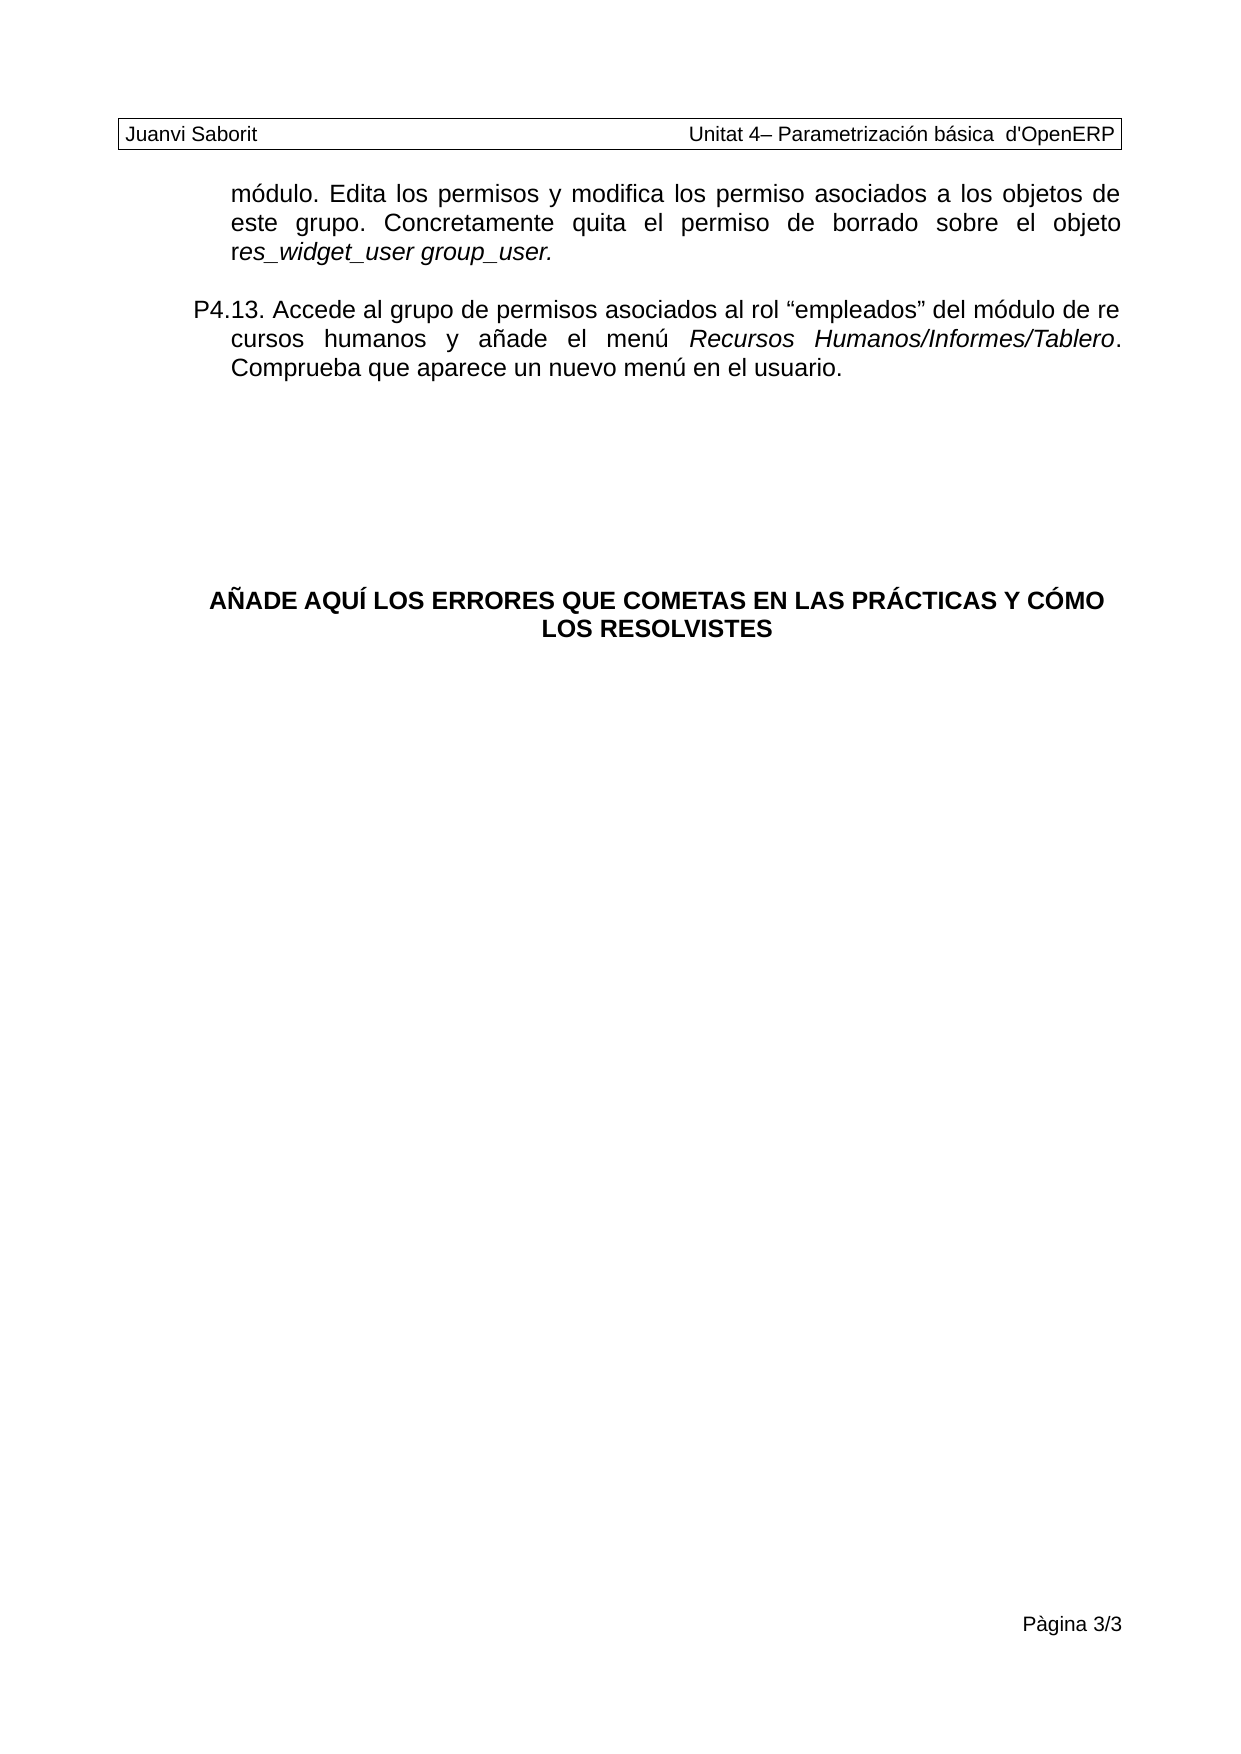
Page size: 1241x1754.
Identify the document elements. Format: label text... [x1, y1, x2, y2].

list módulo. Edita los permisos y modifica los permiso asociados a los objetos de este grupo. Concretamente quita el permiso de borrado sobre el objeto res_widget_user group_user. [193, 179, 1122, 266]
list Accede al grupo de permisos asociados al rol “empleados” del módulo de re cursos humanos y añade el menú Recursos Humanos/Informes/Tablero. Comprueba que aparece un nuevo menú en el usuario. [193, 295, 1122, 381]
list AÑADE AQUÍ LOS ERRORES QUE COMETAS EN LAS PRÁCTICAS Y CÓMO LOS RESOLVISTES [154, 586, 1122, 643]
